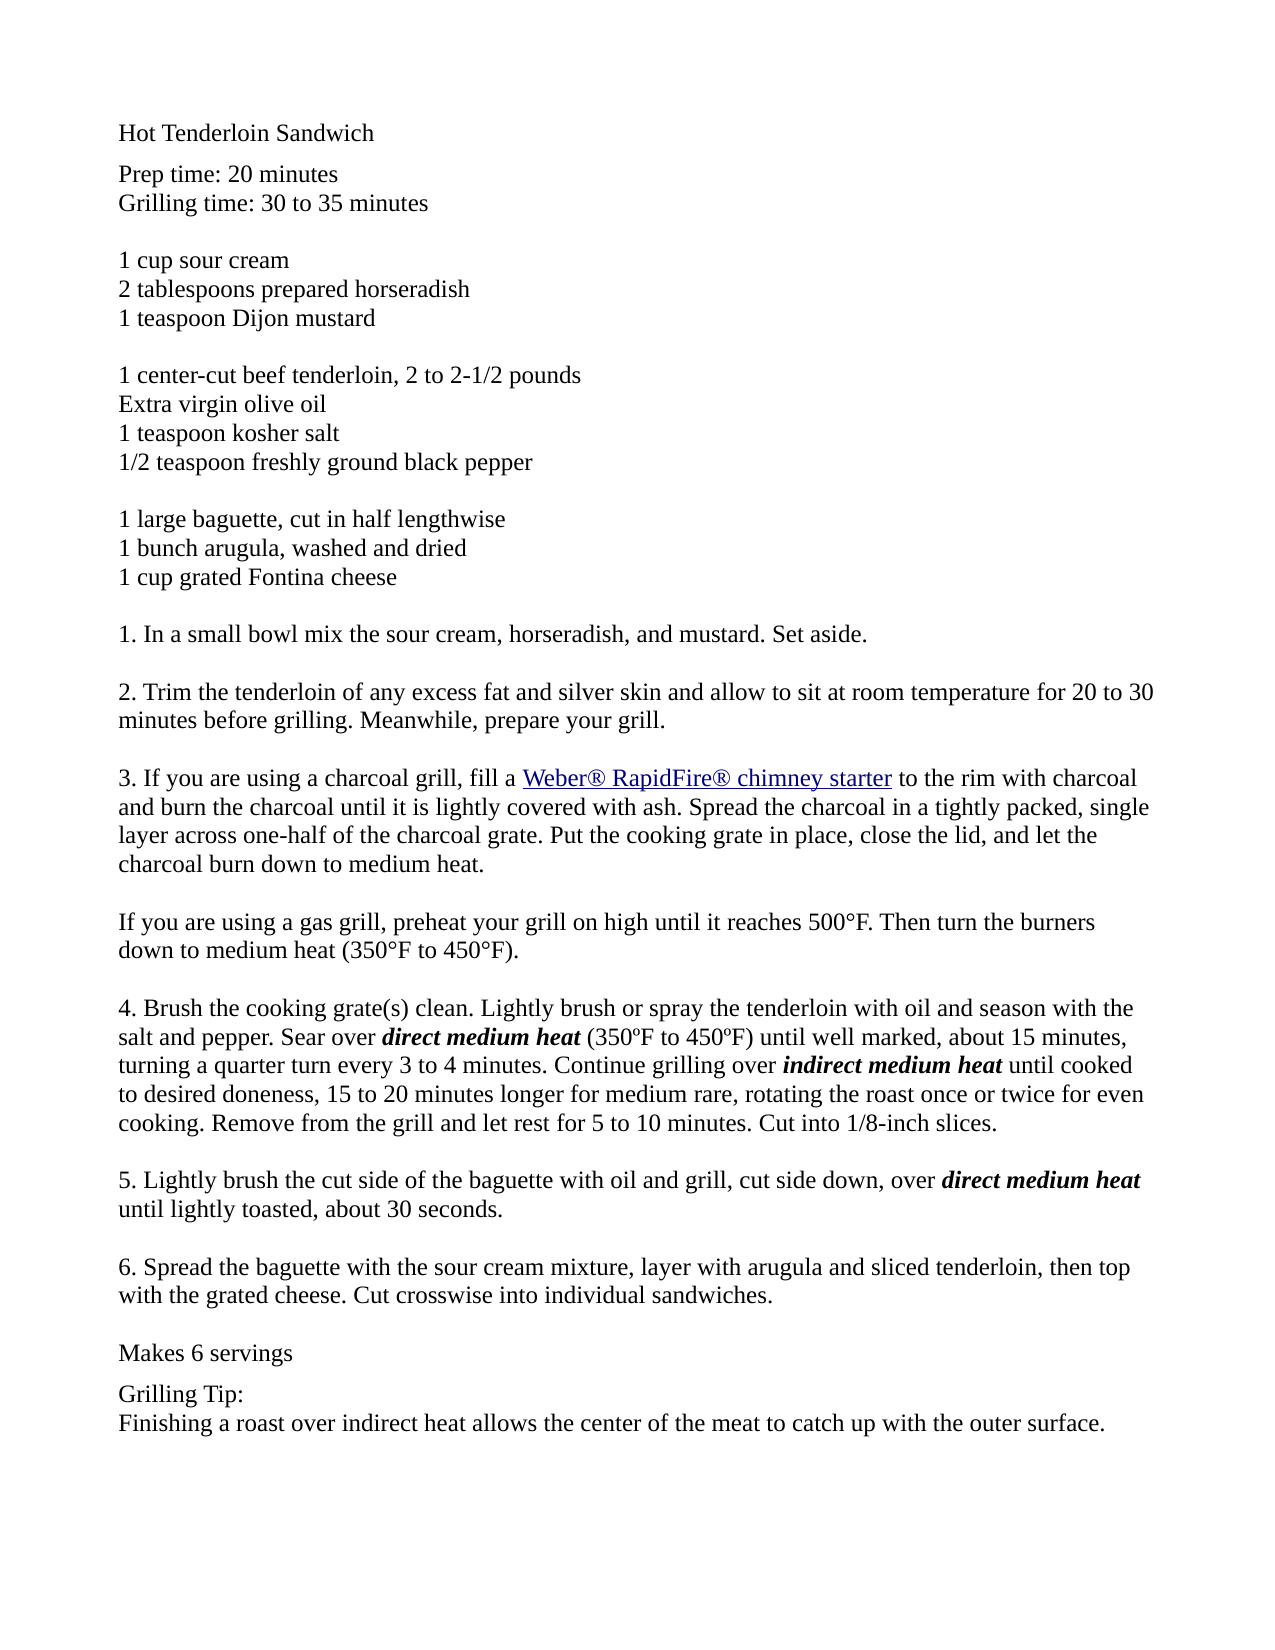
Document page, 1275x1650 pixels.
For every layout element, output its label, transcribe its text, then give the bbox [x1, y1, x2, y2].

text Prep time: 20 minutes Grilling time: 30 to 35 minutes 1 cup sour cream 2 tablespoons prepared horseradish 1 teaspoon Dijon mustard 1 center-cut beef tenderloin, 2 to 2-1/2 pounds Extra virgin olive oil 1 teaspoon kosher salt 1/2 teaspoon freshly ground black pepper 1 large baguette, cut in half lengthwise 1 bunch arugula, washed and dried 1 cup grated Fontina cheese 1. In a small bowl mix the sour cream, horseradish, and mustard. Set aside. 2. Trim the tenderloin of any excess fat and silver skin and allow to sit at room temperature for 20 to 30 minutes before grilling. Meanwhile, prepare your grill. 3. If you are using a charcoal grill, fill a Weber® RapidFire® chimney starter to the rim with charcoal and burn the charcoal until it is lightly covered with ash. Spread the charcoal in a tightly packed, single layer across one-half of the charcoal grate. Put the cooking grate in place, close the lid, and let the charcoal burn down to medium heat. If you are using a gas grill, preheat your grill on high until it reaches 500°F. Then turn the burners down to medium heat (350°F to 450°F). 4. Brush the cooking grate(s) clean. Lightly brush or spray the tenderloin with oil and season with the salt and pepper. Sear over direct medium heat (350ºF to 450ºF) until well marked, about 15 minutes, turning a quarter turn every 3 to 4 minutes. Continue grilling over indirect medium heat until cooked to desired doneness, 15 to 20 minutes longer for medium rare, rotating the roast once or twice for even cooking. Remove from the grill and let rest for 5 to 10 minutes. Cut into 1/8-inch slices. 5. Lightly brush the cut side of the baguette with oil and grill, cut side down, over direct medium heat until lightly toasted, about 30 seconds. 6. Spread the baguette with the sour cream mixture, layer with arugula and sliced tenderloin, then top with the grated cheese. Cut crosswise into individual sandwiches. Makes 6 servings [118, 159, 1157, 1367]
text Hot Tenderloin Sandwich [118, 118, 1157, 147]
text Grilling Tip: Finishing a roast over indirect heat allows the center of the meat to catch up with the outer surface. [118, 1379, 1157, 1437]
